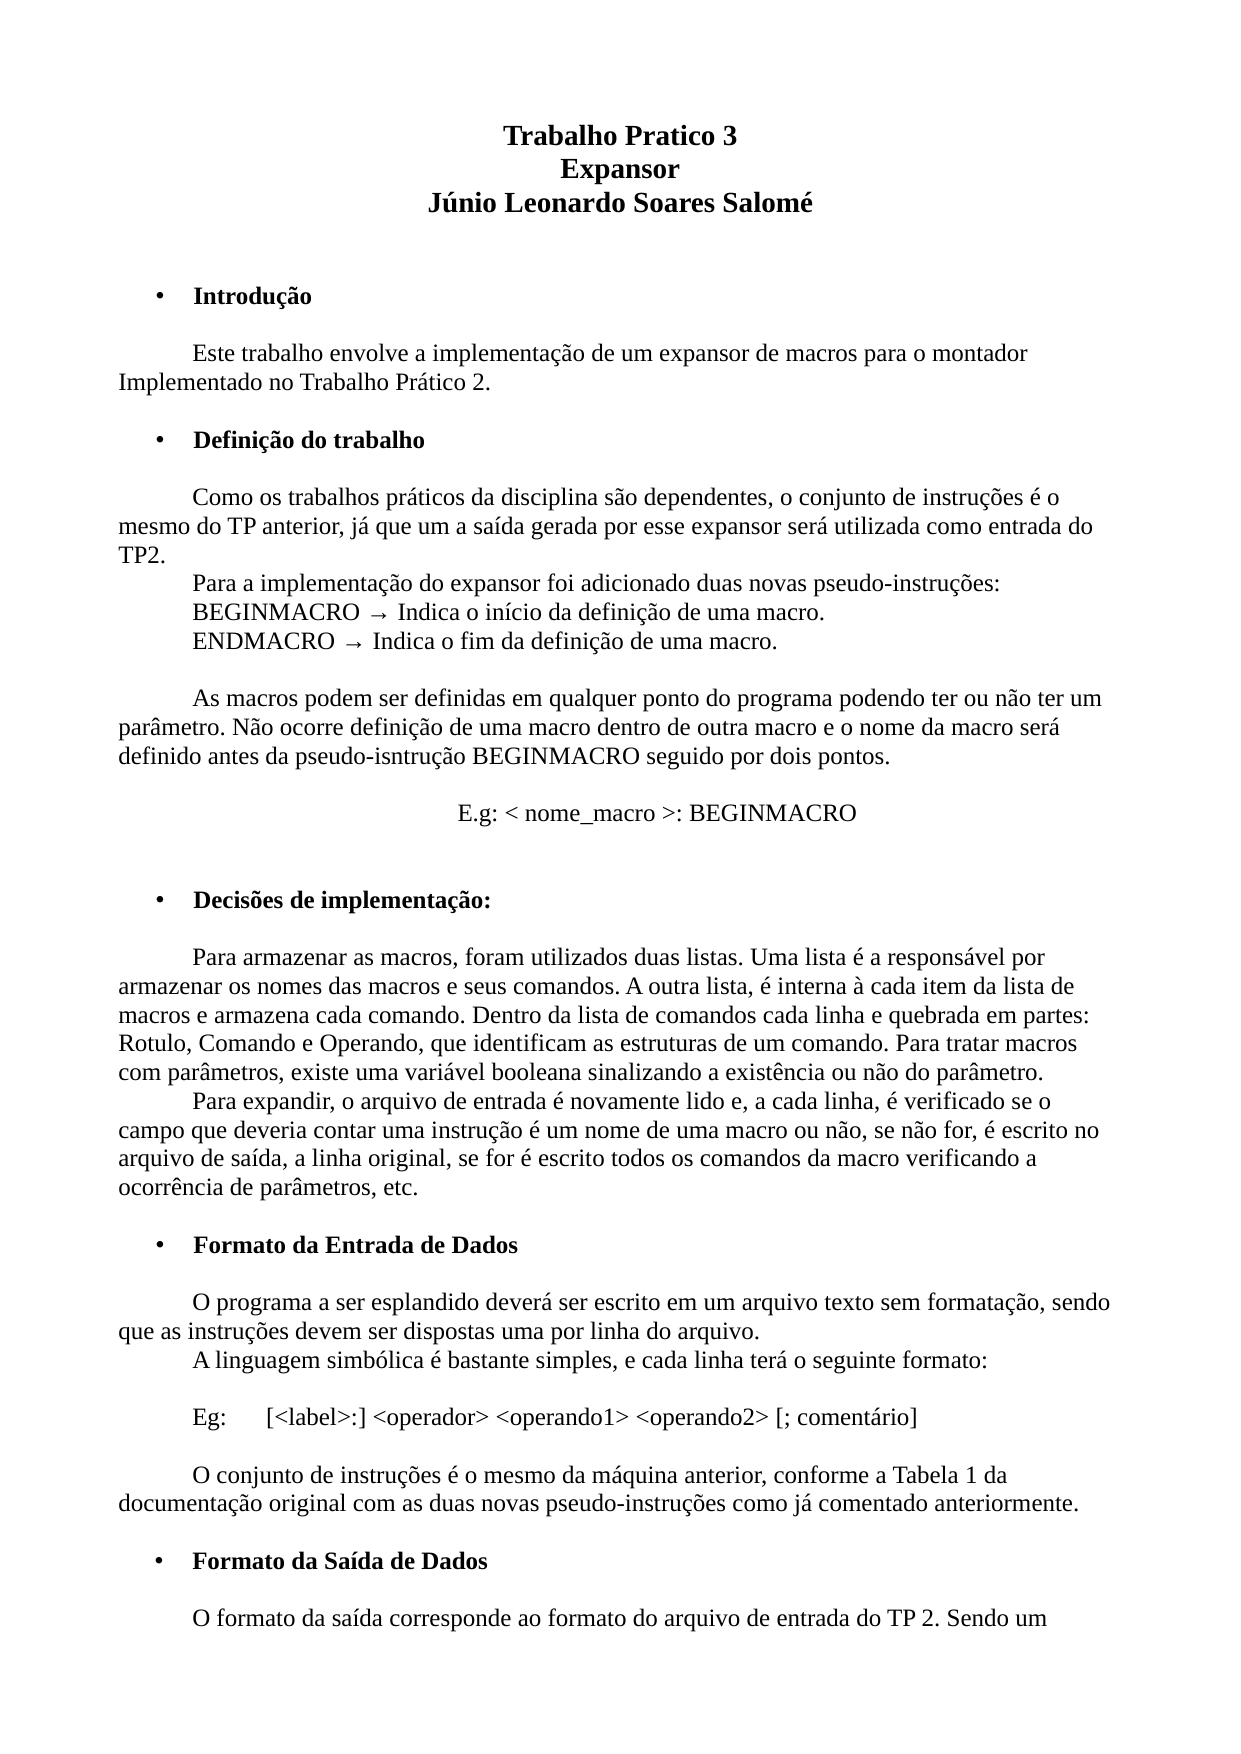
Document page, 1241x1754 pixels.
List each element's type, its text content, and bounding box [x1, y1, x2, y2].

text ENDMACRO → Indica o fim da definição de uma macro. [118, 626, 1122, 655]
text Para a implementação do expansor foi adicionado duas novas pseudo-instruções: [118, 568, 1122, 597]
text BEGINMACRO → Indica o início da definição de uma macro. [118, 597, 1122, 626]
list Introdução [156, 281, 1122, 310]
text Para expandir, o arquivo de entrada é novamente lido e, a cada linha, é verificado se o campo que deveria contar uma instrução é um nome de uma macro ou não, se não for, é escrito no arquivo de saída, a linha original, se for é escrito todos os comandos da macro verificando a ocorrência de parâmetros, etc. [118, 1086, 1122, 1201]
text Para armazenar as macros, foram utilizados duas listas. Uma lista é a responsável por armazenar os nomes das macros e seus comandos. A outra lista, é interna à cada item da lista de macros e armazena cada comando. Dentro da lista de comandos cada linha e quebrada em partes: Rotulo, Comando e Operando, que identificam as estruturas de um comando. Para tratar macros com parâmetros, existe uma variável booleana sinalizando a existência ou não do parâmetro. [118, 942, 1122, 1086]
list Decisões de implementação: [156, 885, 1122, 913]
text Como os trabalhos práticos da disciplina são dependentes, o conjunto de instruções é o mesmo do TP anterior, já que um a saída gerada por esse expansor será utilizada como entrada do TP2. [118, 482, 1122, 568]
list Definição do trabalho [156, 425, 1122, 453]
list Formato da Saída de Dados [154, 1546, 1122, 1575]
list E.g: < nome_macro >: BEGINMACRO [154, 770, 1122, 827]
text Expansor [118, 152, 1122, 185]
text Trabalho Pratico 3 [118, 118, 1122, 152]
text Implementado no Trabalho Prático 2. [118, 367, 1122, 396]
list Formato da Entrada de Dados [156, 1230, 1122, 1258]
text A linguagem simbólica é bastante simples, e cada linha terá o seguinte formato: [118, 1345, 1122, 1373]
text Este trabalho envolve a implementação de um expansor de macros para o montador [118, 338, 1122, 367]
text O formato da saída corresponde ao formato do arquivo de entrada do TP 2. Sendo um [118, 1603, 1122, 1632]
text Júnio Leonardo Soares Salomé [118, 185, 1122, 219]
text O conjunto de instruções é o mesmo da máquina anterior, conforme a Tabela 1 da documentação original com as duas novas pseudo-instruções como já comentado anteriormente. [118, 1460, 1122, 1517]
text O programa a ser esplandido deverá ser escrito em um arquivo texto sem formatação, sendo que as instruções devem ser dispostas uma por linha do arquivo. [118, 1287, 1122, 1345]
text As macros podem ser definidas em qualquer ponto do programa podendo ter ou não ter um parâmetro. Não ocorre definição de uma macro dentro de outra macro e o nome da macro será definido antes da pseudo-isntrução BEGINMACRO seguido por dois pontos. [118, 683, 1122, 770]
text Eg: [<label>:] <operador> <operando1> <operando2> [; comentário] [118, 1402, 1122, 1431]
